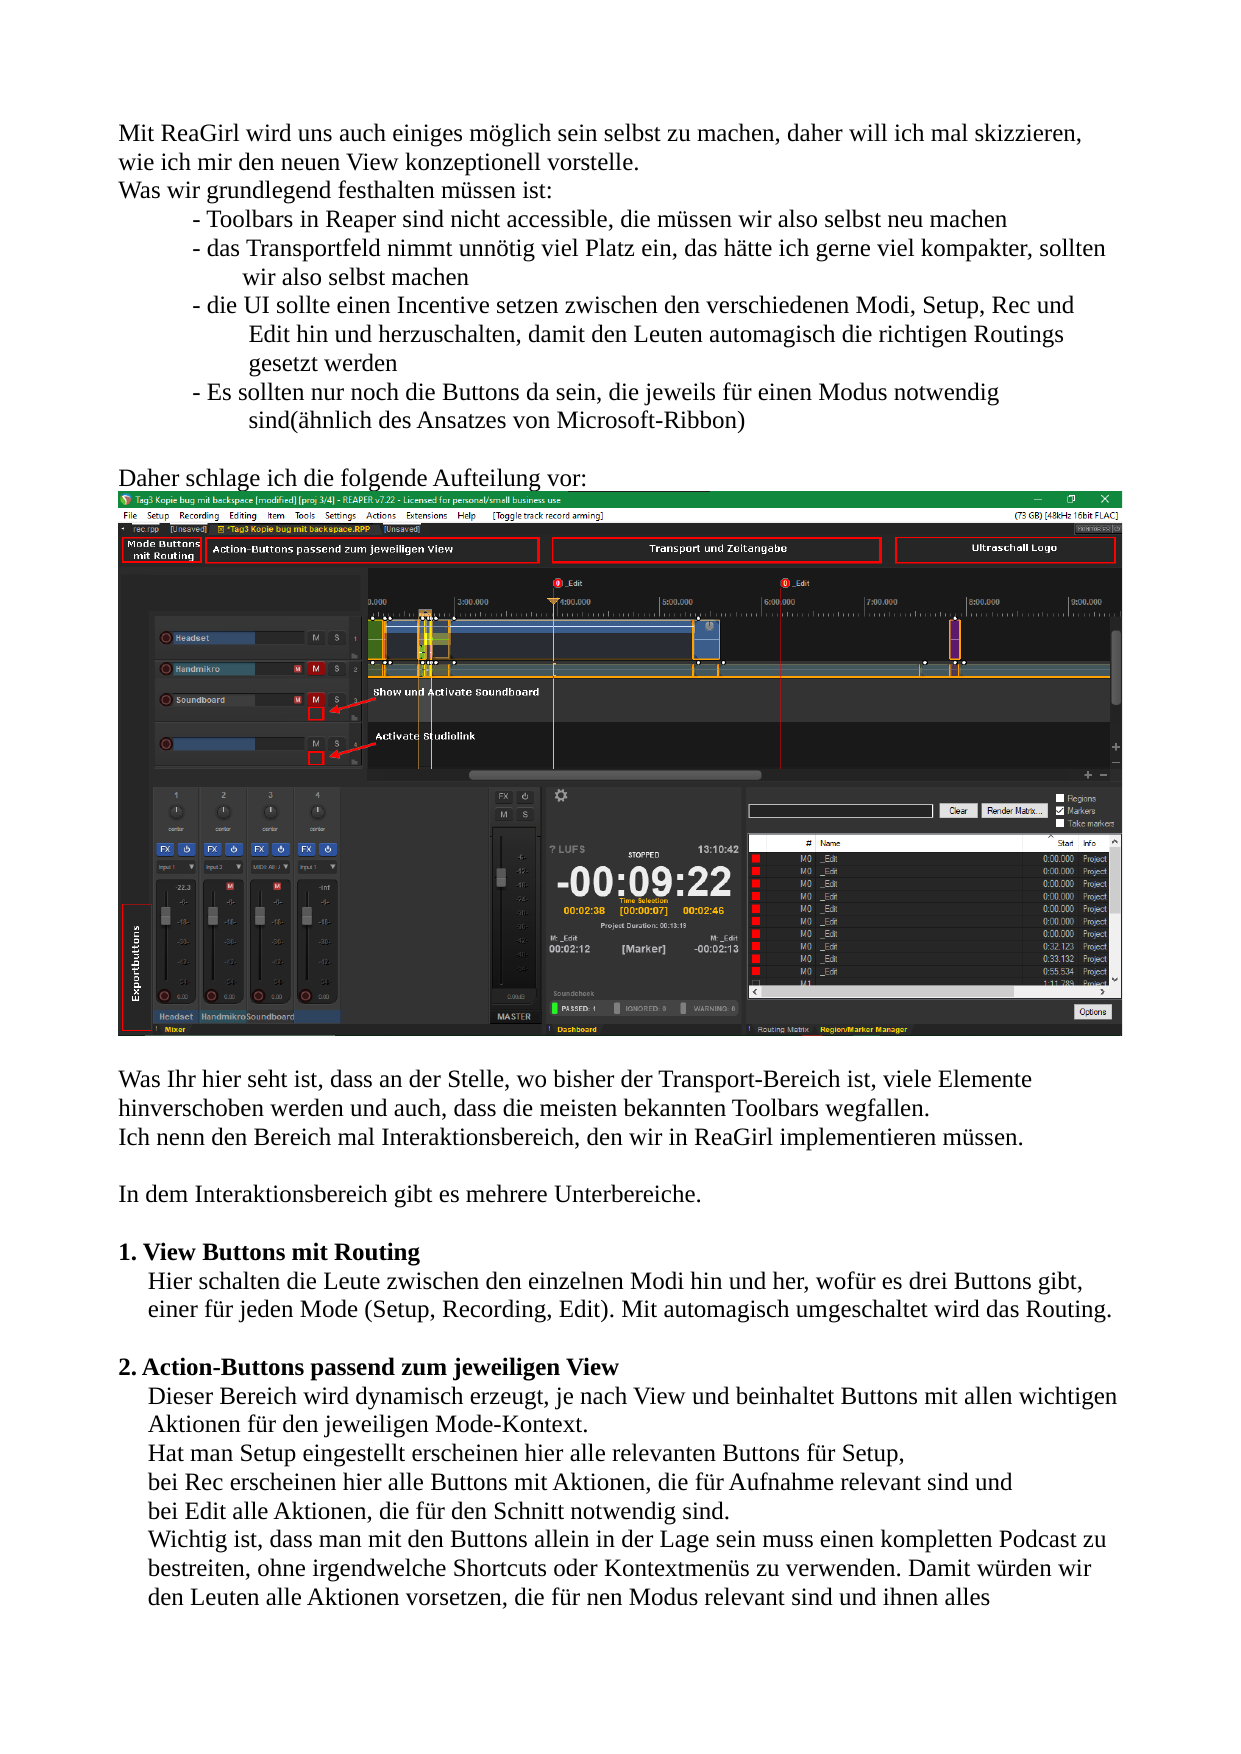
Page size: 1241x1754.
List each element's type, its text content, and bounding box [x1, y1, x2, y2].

text Was Ihr hier seht ist, dass an der Stelle, wo bisher der Transport-Bereich ist, viele Elemente hinverschoben werden und auch, dass die meisten bekannten Toolbars wegfallen. [118, 1064, 1122, 1122]
text - Toolbars in Reaper sind nicht accessible, die müssen wir also selbst neu machen [118, 204, 1122, 233]
picture [118, 491, 1123, 1036]
text - Es sollten nur noch die Buttons da sein, die jeweils für einen Modus notwendig sind(ähnlich des Ansatzes von Microsoft-Ribbon) [118, 377, 1122, 434]
text Wichtig ist, dass man mit den Buttons allein in der Lage sein muss einen kompletten Podcast zu bestreiten, ohne irgendwelche Shortcuts oder Kontextmenüs zu verwenden. Damit würden wir den Leuten alle Aktionen vorsetzen, die für nen Modus relevant sind und ihnen alles [148, 1524, 1122, 1611]
text Hier schalten die Leute zwischen den einzelnen Modi hin und her, wofür es drei Buttons gibt, einer für jeden Mode (Setup, Recording, Edit). Mit automagisch umgeschaltet wird das Routing. [148, 1266, 1122, 1323]
text - das Transportfeld nimmt unnötig viel Platz ein, das hätte ich gerne viel kompakter, sollten wir also selbst machen [118, 233, 1122, 291]
text 1. View Buttons mit Routing [118, 1237, 1122, 1266]
text - die UI sollte einen Incentive setzen zwischen den verschiedenen Modi, Setup, Rec und Edit hin und herzuschalten, damit den Leuten automagisch die richtigen Routings gesetzt werden [118, 291, 1122, 377]
text bei Edit alle Aktionen, die für den Schnitt notwendig sind. [148, 1496, 1122, 1524]
text Mit ReaGirl wird uns auch einiges möglich sein selbst zu machen, daher will ich mal skizzieren, wie ich mir den neuen View konzeptionell vorstelle. [118, 118, 1122, 176]
text Was wir grundlegend festhalten müssen ist: [118, 176, 1122, 204]
text 2. Action-Buttons passend zum jeweiligen View [118, 1352, 1122, 1381]
text Ich nenn den Bereich mal Interaktionsbereich, den wir in ReaGirl implementieren müssen. [118, 1122, 1122, 1151]
text Dieser Bereich wird dynamisch erzeugt, je nach View und beinhaltet Buttons mit allen wichtigen Aktionen für den jeweiligen Mode-Kontext. [148, 1381, 1122, 1438]
text Daher schlage ich die folgende Aufteilung vor: [118, 463, 1122, 491]
text In dem Interaktionsbereich gibt es mehrere Unterbereiche. [118, 1179, 1122, 1208]
text Hat man Setup eingestellt erscheinen hier alle relevanten Buttons für Setup, [148, 1438, 1122, 1467]
text bei Rec erscheinen hier alle Buttons mit Aktionen, die für Aufnahme relevant sind und [148, 1467, 1122, 1496]
